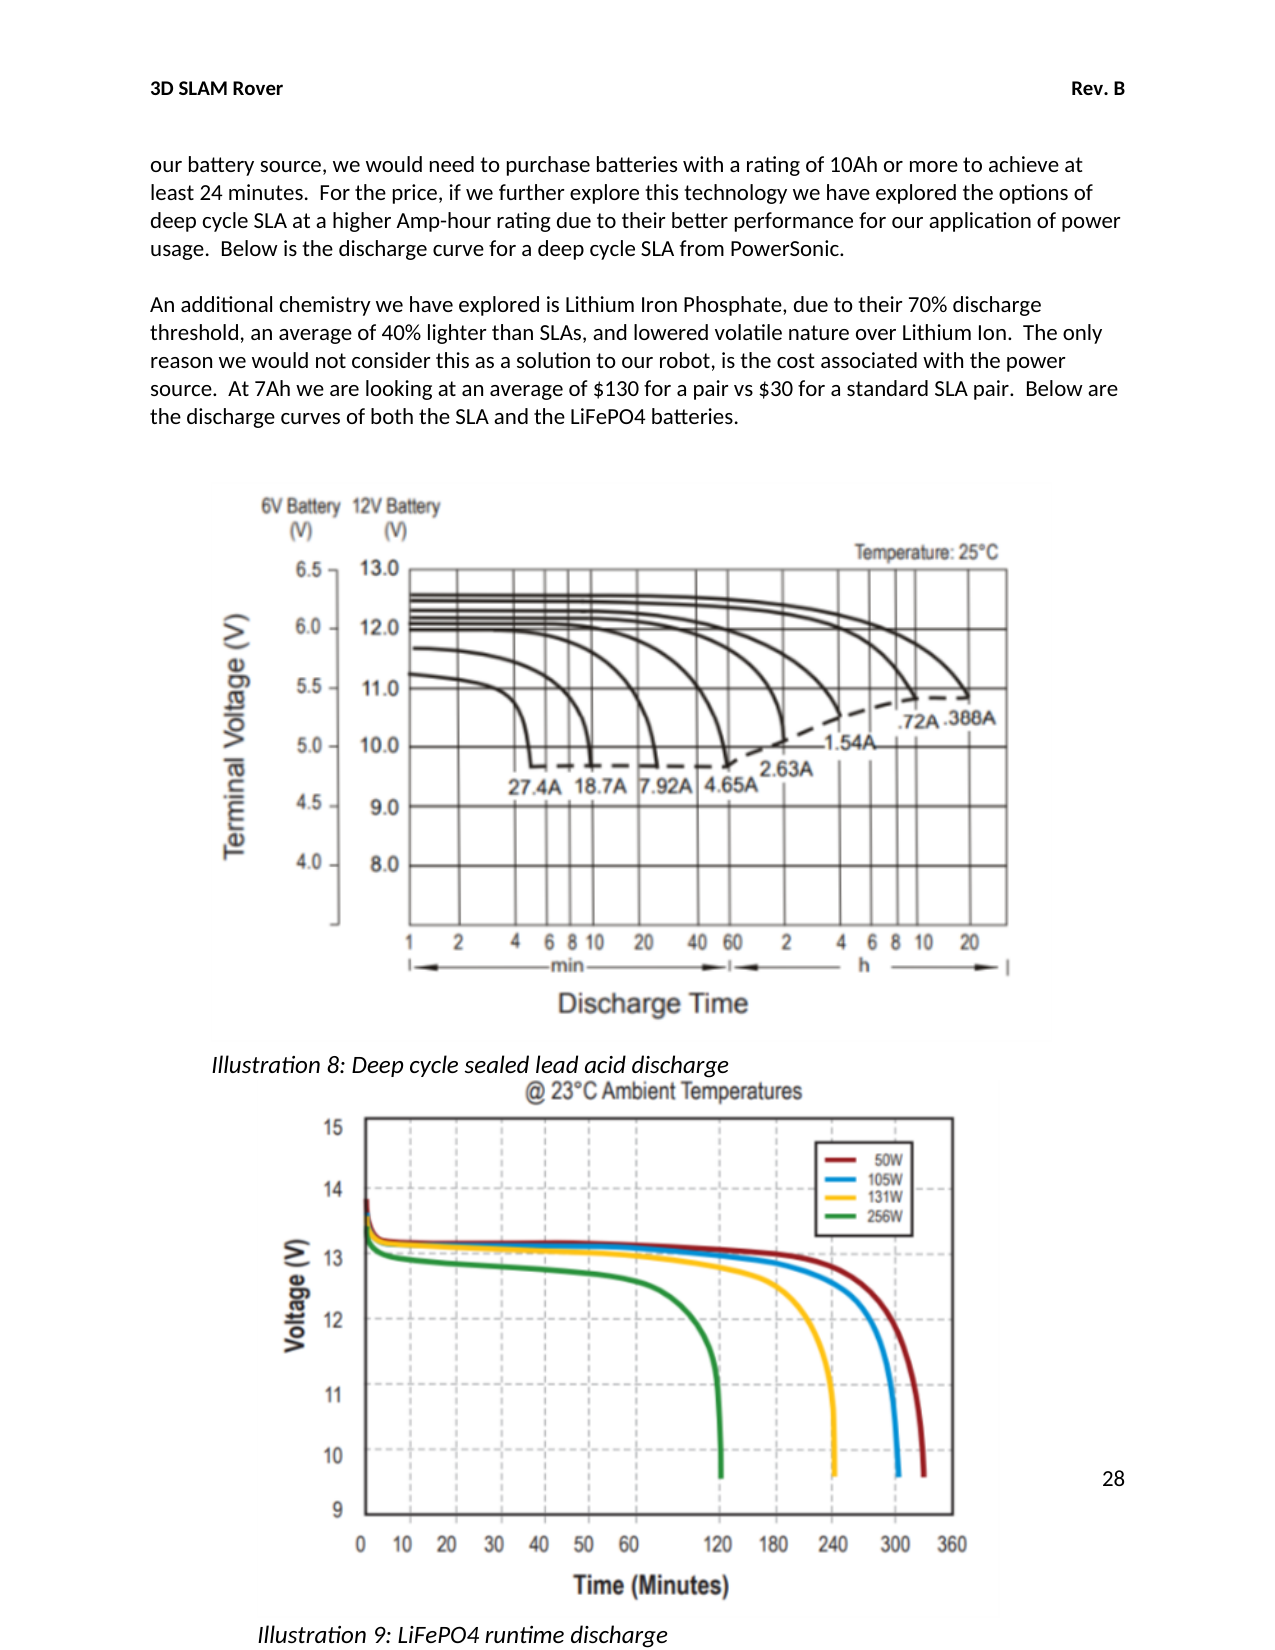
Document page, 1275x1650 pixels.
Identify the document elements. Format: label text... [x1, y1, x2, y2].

picture [257, 1080, 1000, 1618]
text An additional chemistry we have explored is Lithium Iron Phosphate, due to their 70% discharge threshold, an average of 40% lighter than SLAs, and lowered volatile nature over Lithium Ion. The only reason we would not consider this as a solution to our robot, is the cost associated with the power source. At 7Ah we are looking at an average of $130 for a pair vs $30 for a standard SLA pair. Below are the discharge curves of both the SLA and the LiFePO4 batteries. [150, 290, 1125, 430]
text our battery source, we would need to purchase batteries with a rating of 10Ah or more to achieve at least 24 minutes. For the price, if we further explore this technology we have explored the options of deep cycle SLA at a higher Amp-hour rating due to their better performance for our application of power usage. Below is the discharge curve for a deep cycle SLA from PowerSonic. [150, 150, 1125, 262]
text Illustration 8: Deep cycle sealed lead acid discharge [211, 1042, 1052, 1080]
text Illustration 9: LiFePO4 runtime discharge [257, 1618, 1000, 1650]
picture [211, 482, 1053, 1042]
